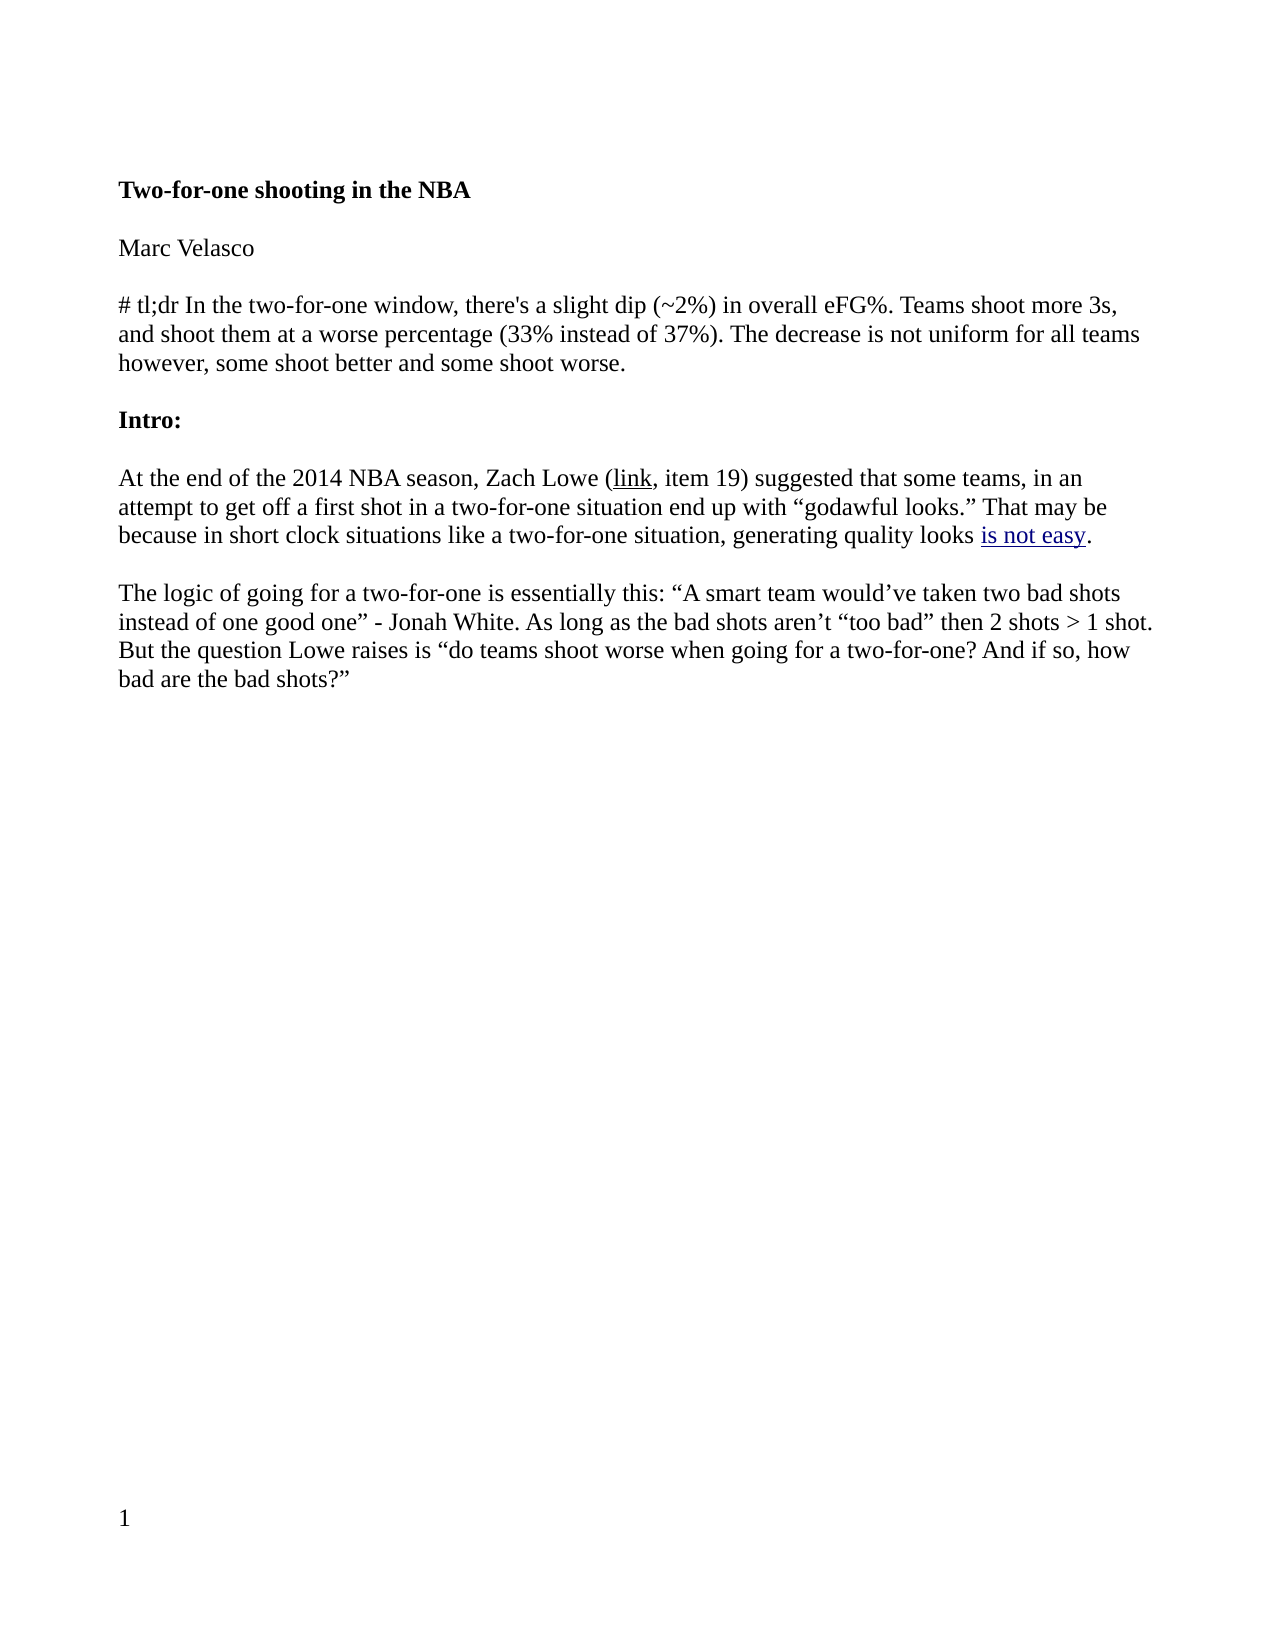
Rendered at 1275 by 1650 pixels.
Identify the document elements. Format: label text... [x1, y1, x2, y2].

text Intro: [118, 406, 1157, 434]
text The logic of going for a two-for-one is essentially this: “A smart team would’ve taken two bad shots instead of one good one” - Jonah White. As long as the bad shots aren’t “too bad” then 2 shots > 1 shot. But the question Lowe raises is “do teams shoot worse when going for a two-for-one? And if so, how bad are the bad shots?” [118, 578, 1157, 693]
text # tl;dr In the two-for-one window, there's a slight dip (~2%) in overall eFG%. Teams shoot more 3s, and shoot them at a worse percentage (33% instead of 37%). The decrease is not uniform for all teams however, some shoot better and some shoot worse. [118, 291, 1157, 377]
text Marc Velasco [118, 233, 1157, 262]
text At the end of the 2014 NBA season, Zach Lowe (link, item 19) suggested that some teams, in an attempt to get off a first shot in a two-for-one situation end up with “godawful looks.” That may be because in short clock situations like a two-for-one situation, generating quality looks is not easy. [118, 463, 1157, 549]
text Two-for-one shooting in the NBA [118, 176, 1157, 204]
